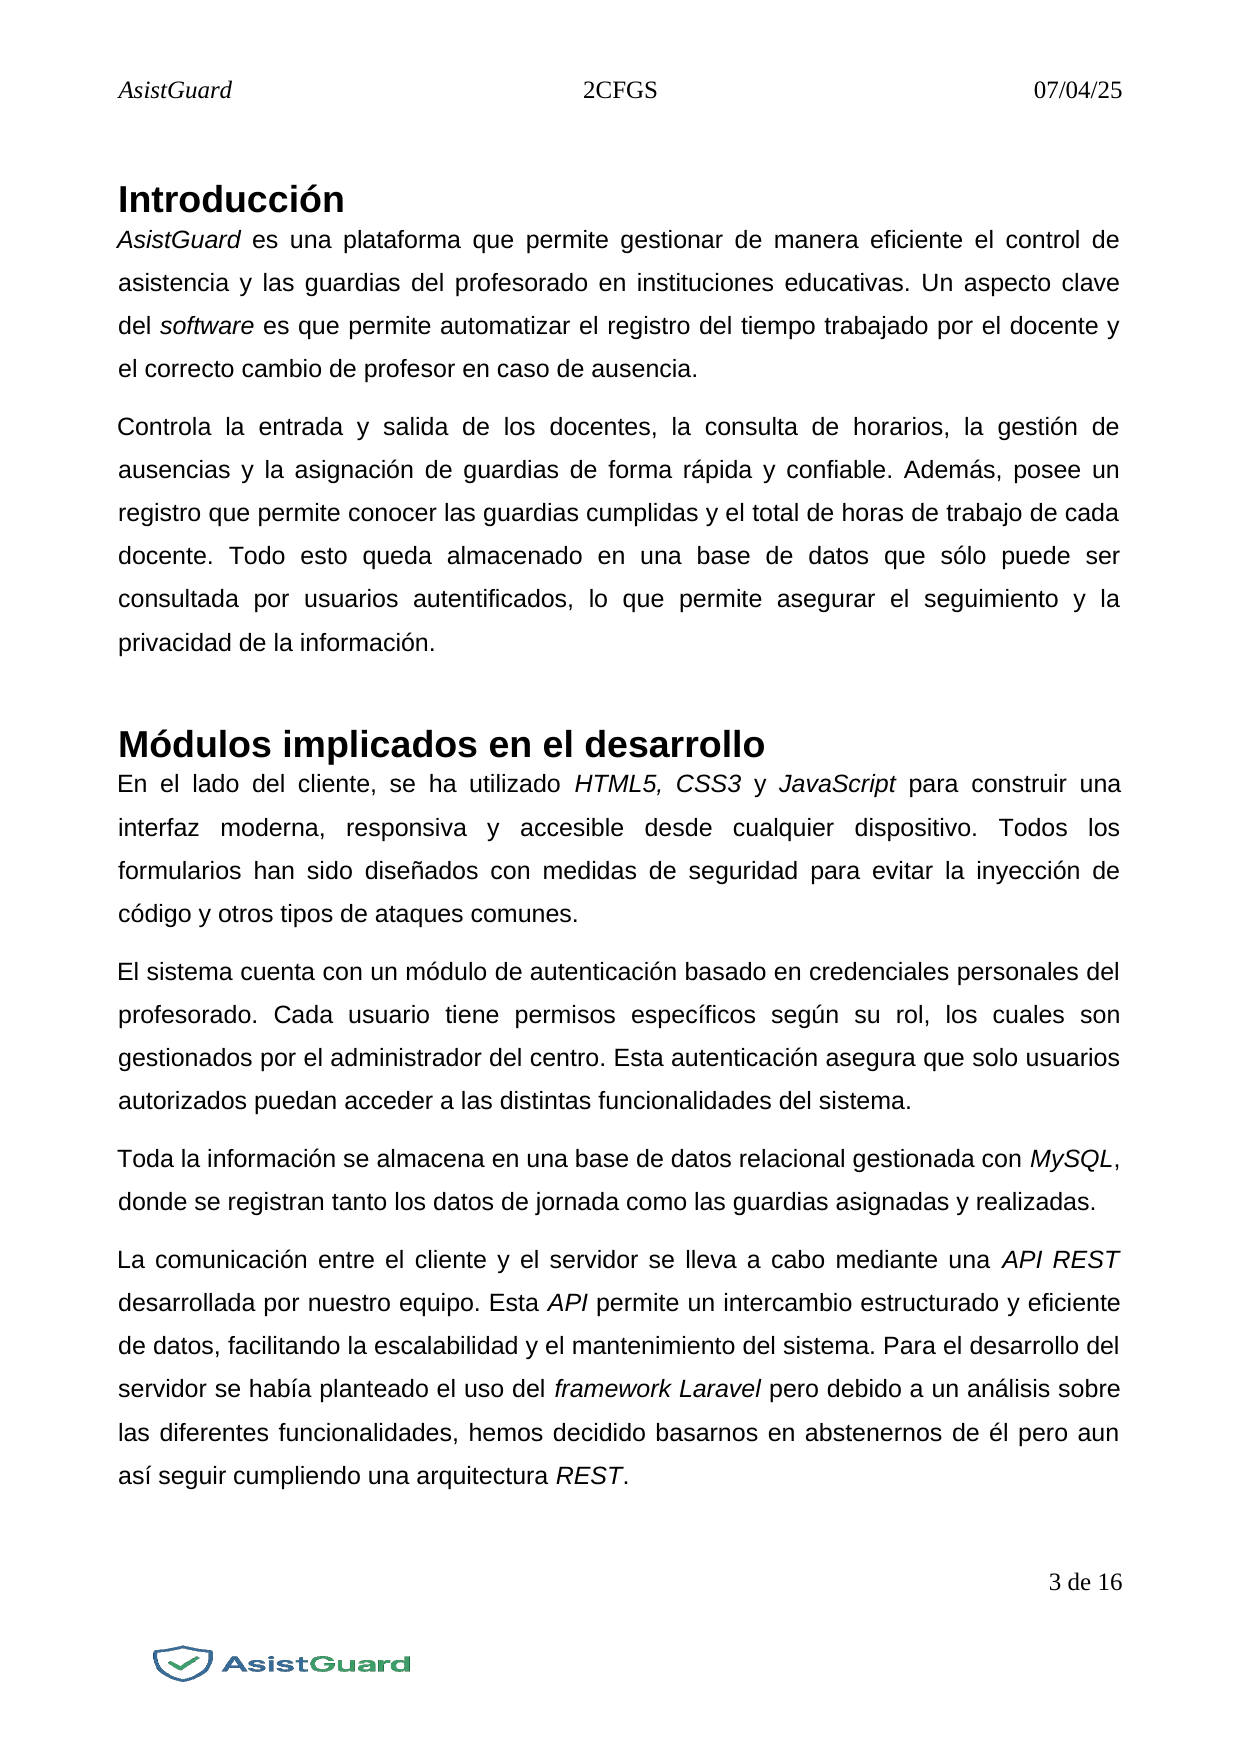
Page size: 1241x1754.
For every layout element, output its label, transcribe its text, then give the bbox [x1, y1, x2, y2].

subtitle Módulos implicados en el desarrollo [118, 722, 1122, 765]
text La comunicación entre el cliente y el servidor se lleva a cabo mediante una API REST desarrollada por nuestro equipo. Esta API permite un intercambio estructurado y eficiente de datos, facilitando la escalabilidad y el mantenimiento del sistema. Para el desarrollo del servidor se había planteado el uso del framework Laravel pero debido a un análisis sobre las diferentes funcionalidades, hemos decidido basarnos en abstenernos de él pero aun así seguir cumpliendo una arquitectura REST. [117, 1245, 1122, 1489]
text El sistema cuenta con un módulo de autenticación basado en credenciales personales del profesorado. Cada usuario tiene permisos específicos según su rol, los cuales son gestionados por el administrador del centro. Esta autenticación asegura que solo usuarios autorizados puedan acceder a las distintas funcionalidades del sistema. [117, 957, 1122, 1115]
text Controla la entrada y salida de los docentes, la consulta de horarios, la gestión de ausencias y la asignación de guardias de forma rápida y confiable. Además, posee un registro que permite conocer las guardias cumplidas y el total de horas de trabajo de cada docente. Todo esto queda almacenado en una base de datos que sólo puede ser consultada por usuarios autentificados, lo que permite asegurar el seguimiento y la privacidad de la información. [117, 412, 1122, 656]
text Toda la información se almacena en una base de datos relacional gestionada con MySQL, donde se registran tanto los datos de jornada como las guardias asignadas y realizadas. [117, 1144, 1122, 1216]
text En el lado del cliente, se ha utilizado HTML5, CSS3 y JavaScript para construir una interfaz moderna, responsiva y accesible desde cualquier dispositivo. Todos los formularios han sido diseñados con medidas de seguridad para evitar la inyección de código y otros tipos de ataques comunes. [117, 769, 1122, 928]
picture [118, 1578, 443, 1754]
subtitle Introducción [118, 177, 1122, 221]
text AsistGuard es una plataforma que permite gestionar de manera eficiente el control de asistencia y las guardias del profesorado en instituciones educativas. Un aspecto clave del software es que permite automatizar el registro del tiempo trabajado por el docente y el correcto cambio de profesor en caso de ausencia. [117, 225, 1122, 383]
